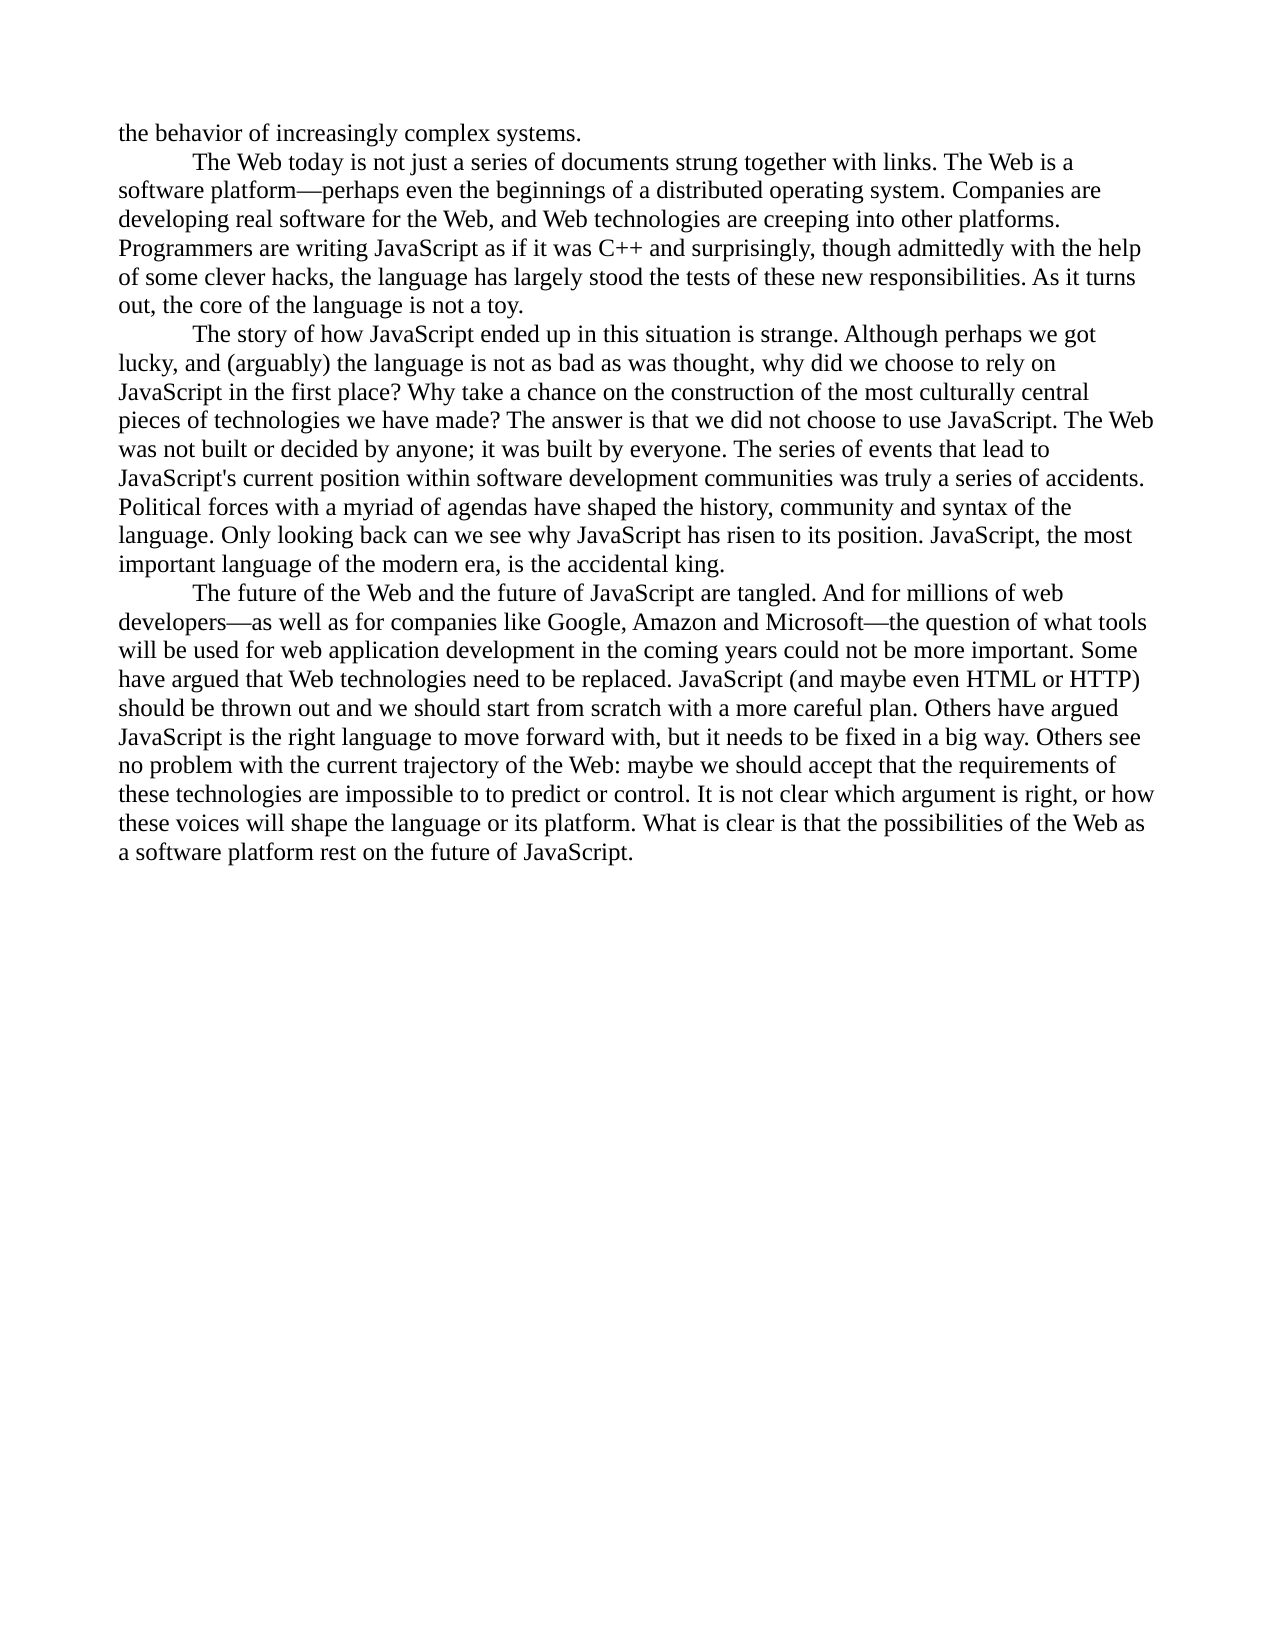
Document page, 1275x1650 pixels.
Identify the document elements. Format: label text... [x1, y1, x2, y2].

text the behavior of increasingly complex systems. [118, 118, 1157, 147]
text The Web today is not just a series of documents strung together with links. The Web is a software platform—perhaps even the beginnings of a distributed operating system. Companies are developing real software for the Web, and Web technologies are creeping into other platforms. Programmers are writing JavaScript as if it was C++ and surprisingly, though admittedly with the help of some clever hacks, the language has largely stood the tests of these new responsibilities. As it turns out, the core of the language is not a toy. [118, 147, 1157, 319]
text The story of how JavaScript ended up in this situation is strange. Although perhaps we got lucky, and (arguably) the language is not as bad as was thought, why did we choose to rely on JavaScript in the first place? Why take a chance on the construction of the most culturally central pieces of technologies we have made? The answer is that we did not choose to use JavaScript. The Web was not built or decided by anyone; it was built by everyone. The series of events that lead to JavaScript's current position within software development communities was truly a series of accidents. Political forces with a myriad of agendas have shaped the history, community and syntax of the language. Only looking back can we see why JavaScript has risen to its position. JavaScript, the most important language of the modern era, is the accidental king. [118, 319, 1157, 578]
text The future of the Web and the future of JavaScript are tangled. And for millions of web developers—as well as for companies like Google, Amazon and Microsoft—the question of what tools will be used for web application development in the coming years could not be more important. Some have argued that Web technologies need to be replaced. JavaScript (and maybe even HTML or HTTP) should be thrown out and we should start from scratch with a more careful plan. Others have argued JavaScript is the right language to move forward with, but it needs to be fixed in a big way. Others see no problem with the current trajectory of the Web: maybe we should accept that the requirements of these technologies are impossible to to predict or control. It is not clear which argument is right, or how these voices will shape the language or its platform. What is clear is that the possibilities of the Web as a software platform rest on the future of JavaScript. [118, 578, 1157, 866]
